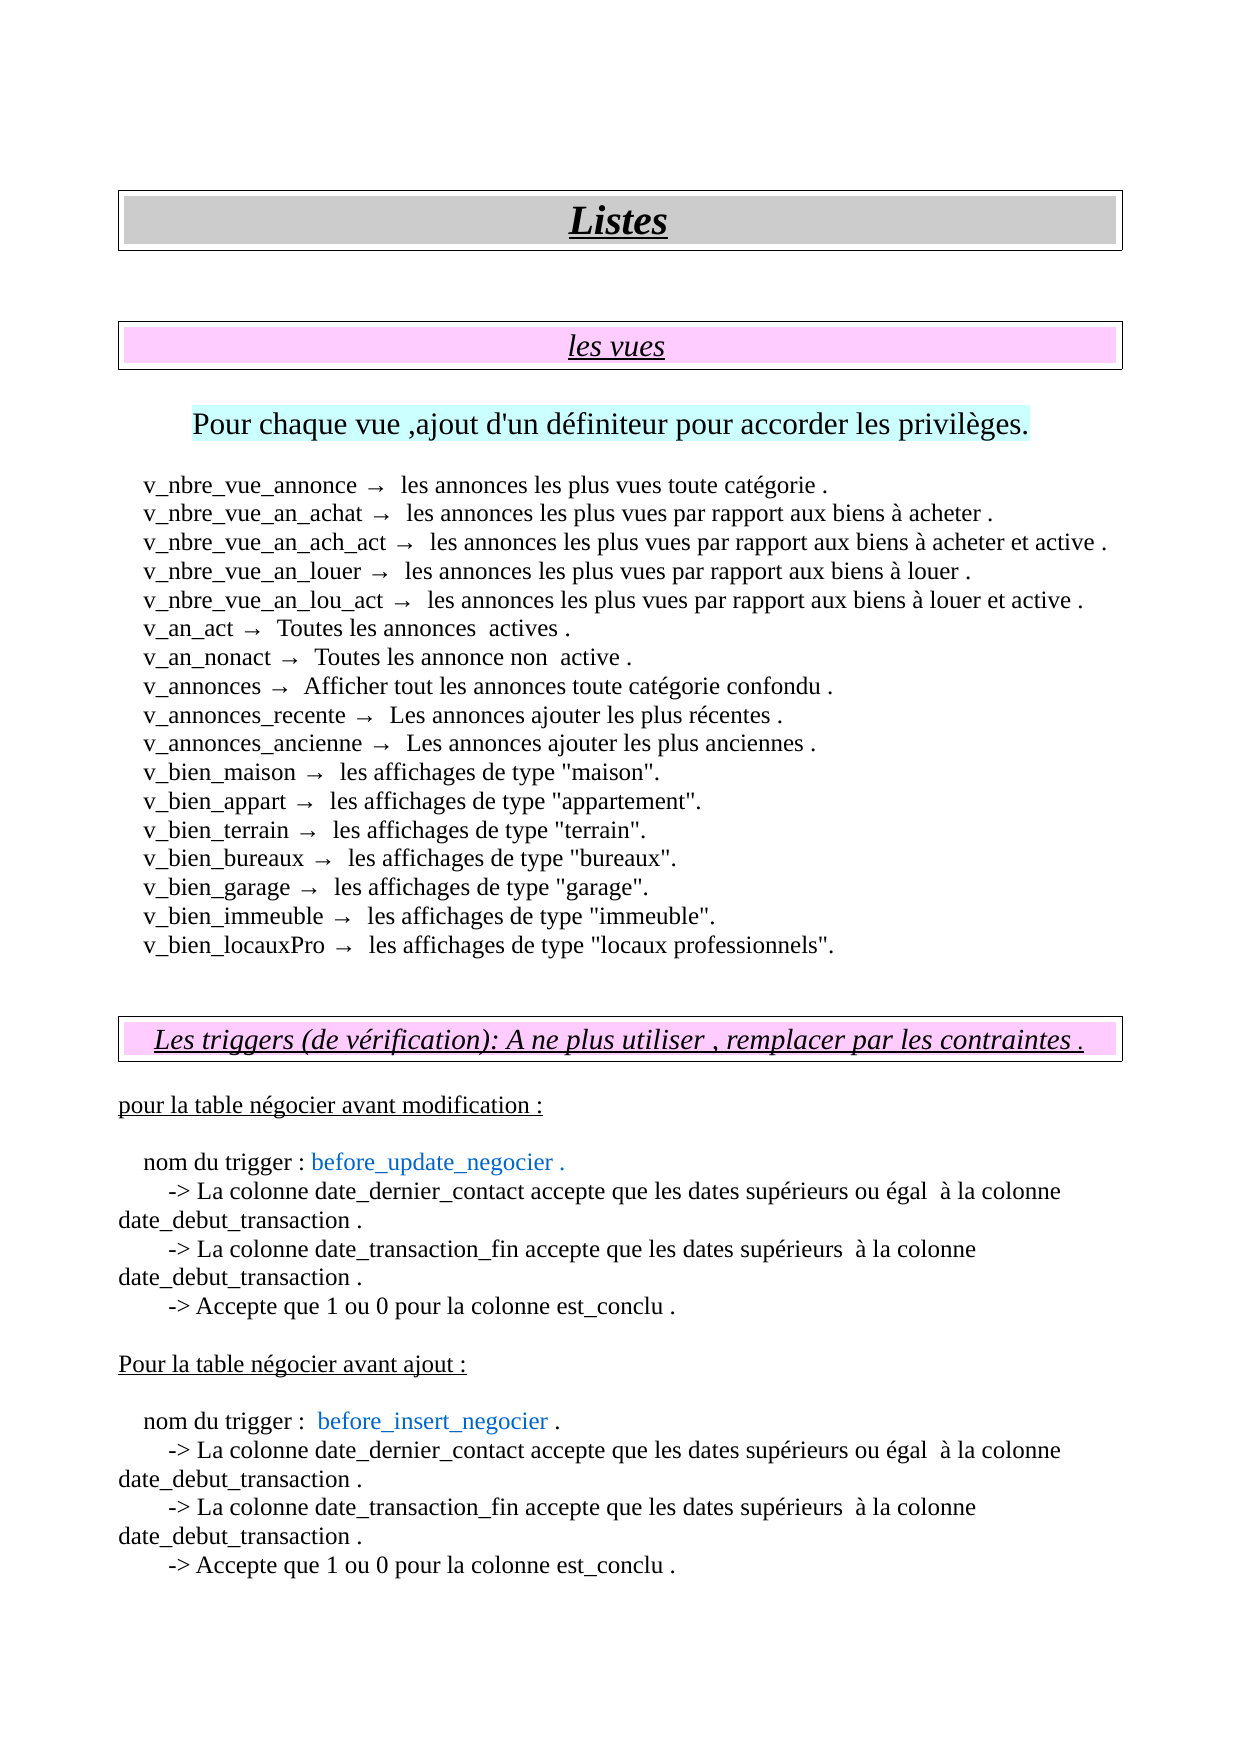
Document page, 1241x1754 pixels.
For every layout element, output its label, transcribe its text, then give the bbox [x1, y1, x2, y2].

text v_nbre_vue_an_louer → les annonces les plus vues par rapport aux biens à louer . [118, 556, 1122, 585]
text -> La colonne date_transaction_fin accepte que les dates supérieurs à la colonne date_debut_transaction . [118, 1234, 1122, 1291]
text -> La colonne date_dernier_contact accepte que les dates supérieurs ou égal à la colonne date_debut_transaction . [118, 1176, 1122, 1234]
text v_annonces_recente → Les annonces ajouter les plus récentes . [118, 700, 1122, 728]
text v_bien_garage → les affichages de type "garage". [118, 872, 1122, 901]
text v_an_nonact → Toutes les annonce non active . [118, 642, 1122, 671]
text nom du trigger : before_insert_negocier . [118, 1406, 1122, 1435]
text v_bien_maison → les affichages de type "maison". [118, 757, 1122, 786]
table_header les vues [119, 322, 1122, 369]
text v_nbre_vue_an_ach_act → les annonces les plus vues par rapport aux biens à acheter et active . [118, 527, 1122, 556]
text pour la table négocier avant modification : [118, 1090, 1122, 1119]
text v_bien_locauxPro → les affichages de type "locaux professionnels". [118, 930, 1122, 958]
text Pour chaque vue ,ajout d'un définiteur pour accorder les privilèges. [118, 405, 1122, 441]
text v_bien_immeuble → les affichages de type "immeuble". [118, 901, 1122, 930]
text v_bien_terrain → les affichages de type "terrain". [118, 815, 1122, 843]
table_header Listes [119, 191, 1122, 249]
text v_nbre_vue_an_achat → les annonces les plus vues par rapport aux biens à acheter . [118, 498, 1122, 527]
text -> Accepte que 1 ou 0 pour la colonne est_conclu . [118, 1291, 1122, 1320]
text Pour la table négocier avant ajout : [118, 1349, 1122, 1377]
table_header Les triggers (de vérification): A ne plus utiliser , remplacer par les contraintes . [119, 1017, 1122, 1061]
text v_bien_appart → les affichages de type "appartement". [118, 786, 1122, 815]
text v_annonces → Afficher tout les annonces toute catégorie confondu . [118, 671, 1122, 700]
text v_annonces_ancienne → Les annonces ajouter les plus anciennes . [118, 728, 1122, 757]
text v_nbre_vue_annonce → les annonces les plus vues toute catégorie . [118, 470, 1122, 498]
text -> La colonne date_dernier_contact accepte que les dates supérieurs ou égal à la colonne date_debut_transaction . [118, 1435, 1122, 1492]
text -> La colonne date_transaction_fin accepte que les dates supérieurs à la colonne date_debut_transaction . [118, 1492, 1122, 1550]
text v_nbre_vue_an_lou_act → les annonces les plus vues par rapport aux biens à louer et active . [118, 585, 1122, 613]
text nom du trigger : before_update_negocier . [118, 1147, 1122, 1176]
text v_an_act → Toutes les annonces actives . [118, 613, 1122, 642]
text v_bien_bureaux → les affichages de type "bureaux". [118, 843, 1122, 872]
text -> Accepte que 1 ou 0 pour la colonne est_conclu . [118, 1550, 1122, 1579]
